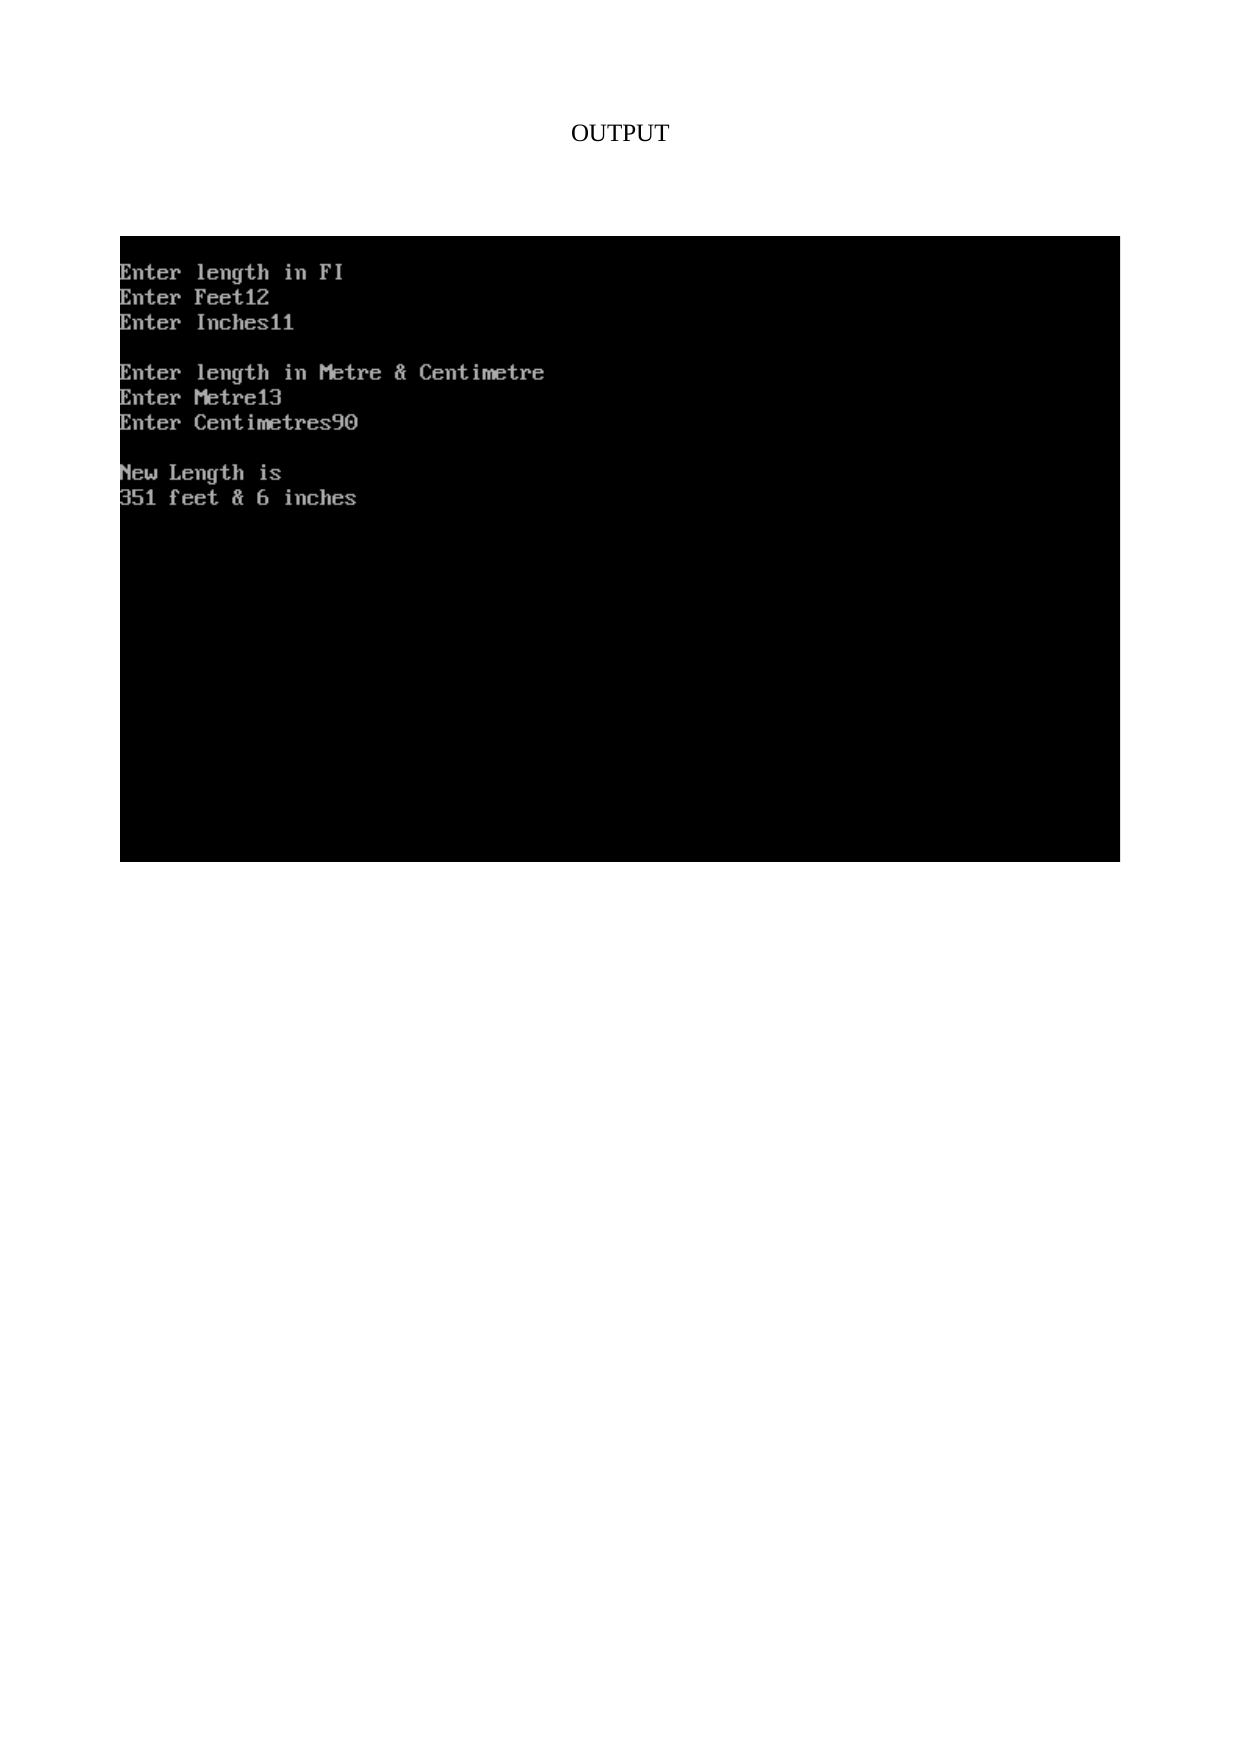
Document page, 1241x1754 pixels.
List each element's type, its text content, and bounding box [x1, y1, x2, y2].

picture [120, 236, 1121, 862]
text OUTPUT [118, 118, 1122, 147]
